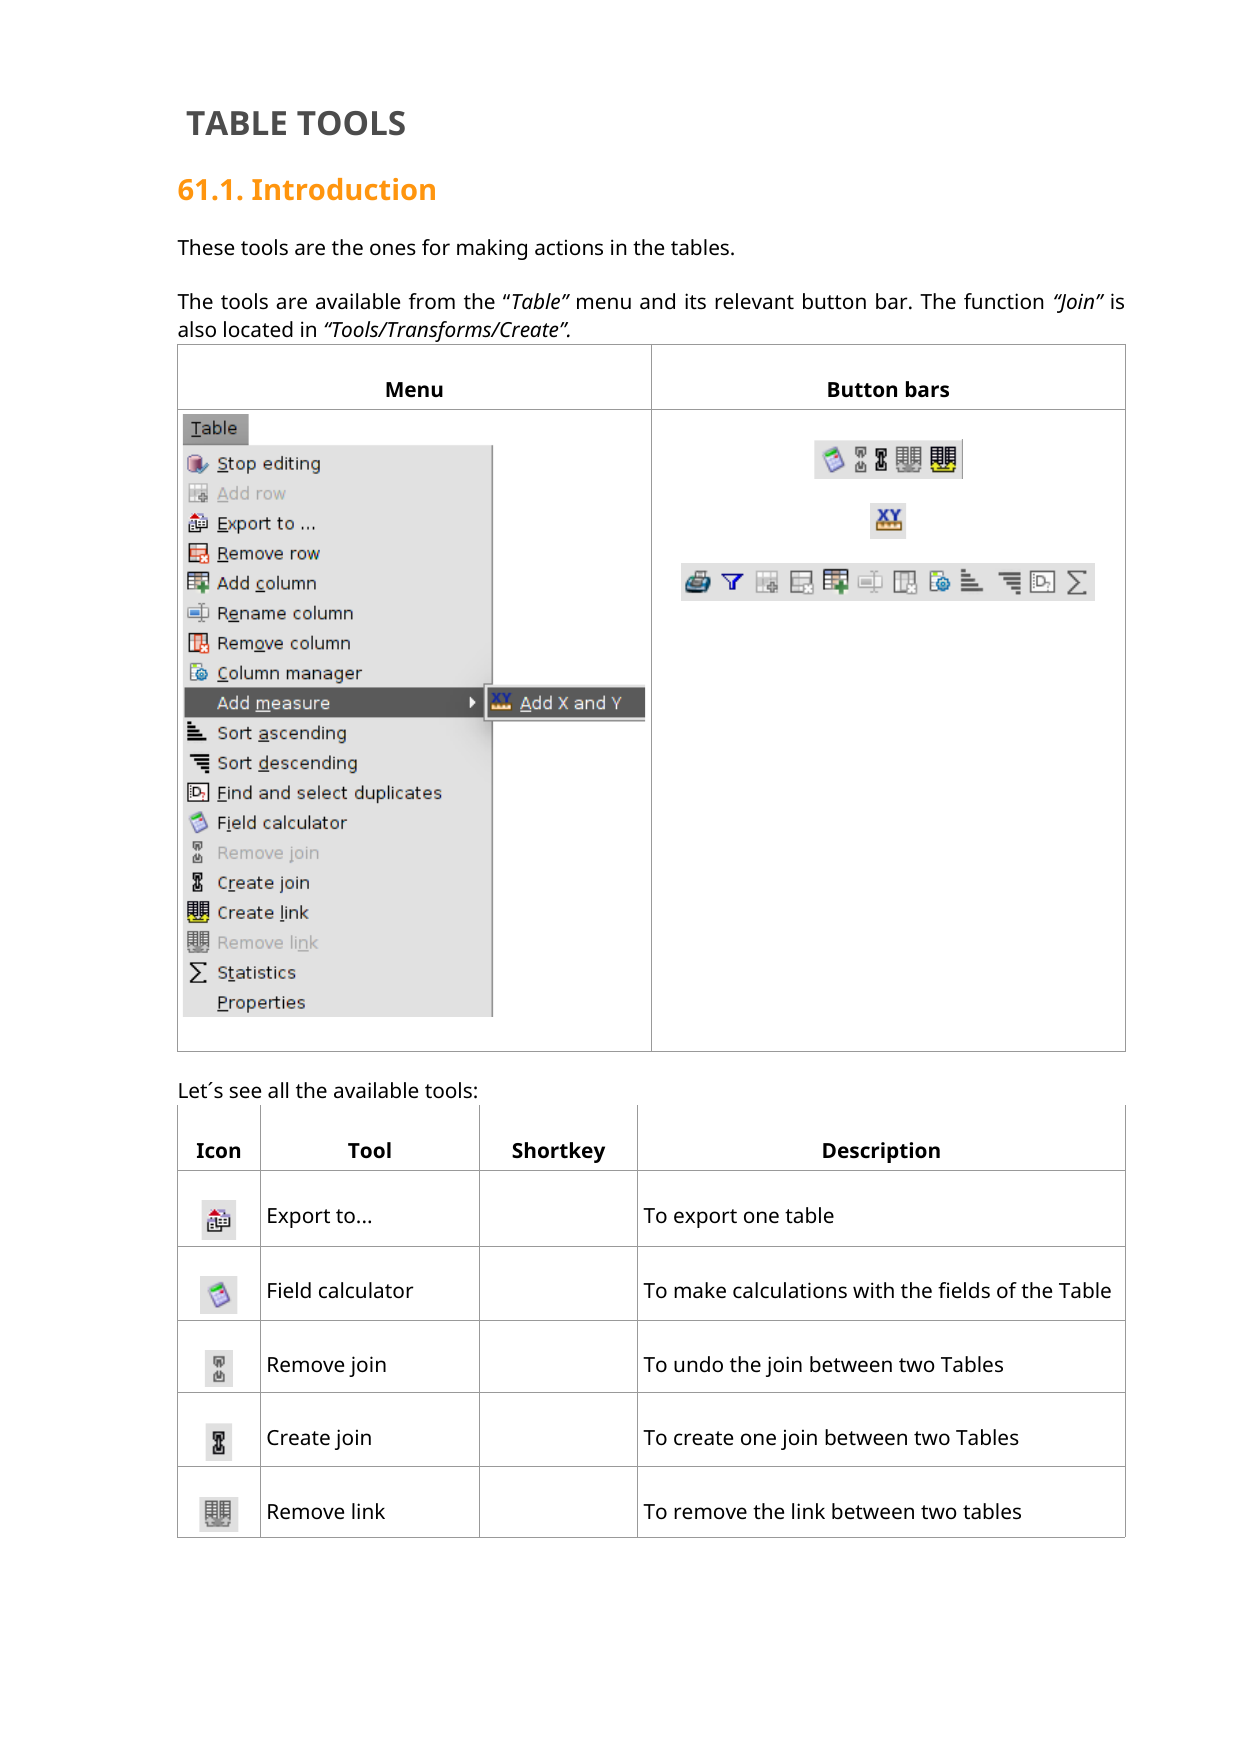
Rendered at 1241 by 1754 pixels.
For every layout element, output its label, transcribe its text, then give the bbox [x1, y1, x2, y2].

table_cell [178, 1321, 260, 1392]
picture [870, 503, 907, 539]
picture [182, 414, 646, 1017]
subtitle Table tools [177, 100, 1125, 145]
text These tools are the ones for making actions in the tables. [177, 233, 1125, 262]
table_header Icon [178, 1105, 260, 1170]
table_cell [178, 1393, 260, 1466]
picture [199, 1497, 239, 1532]
picture [813, 439, 963, 479]
picture [200, 1276, 238, 1314]
table_cell Export to... [261, 1171, 479, 1246]
table_cell [480, 1321, 637, 1392]
table_cell Remove link [261, 1467, 479, 1537]
table_header Menu [178, 345, 651, 409]
table_header Description [638, 1105, 1125, 1170]
table_cell [178, 1247, 260, 1319]
text The tools are available from the “Table” menu and its relevant button bar. The function “Join” is also located in “Tools/Transforms/Create”. [177, 287, 1125, 344]
table_cell To remove the link between two tables [638, 1467, 1125, 1537]
table_cell Create join [261, 1393, 479, 1466]
table_cell [178, 1467, 260, 1537]
table_cell [652, 410, 1125, 1051]
text Let´s see all the available tools: [177, 1077, 1125, 1105]
table_cell To make calculations with the fields of the Table [638, 1247, 1125, 1319]
picture [204, 1350, 233, 1387]
picture [201, 1200, 237, 1240]
table_cell Remove join [261, 1321, 479, 1392]
table_cell [178, 410, 651, 1051]
table_cell [480, 1393, 637, 1466]
table_header Tool [261, 1105, 479, 1170]
table_header Button bars [652, 345, 1125, 409]
table_cell [480, 1467, 637, 1537]
picture [681, 563, 1095, 601]
table_cell To undo the join between two Tables [638, 1321, 1125, 1392]
table_header Shortkey [480, 1105, 637, 1170]
table_cell To create one join between two Tables [638, 1393, 1125, 1466]
picture [205, 1422, 233, 1461]
subtitle 61.1. Introduction [177, 169, 1125, 208]
table_cell [178, 1171, 260, 1246]
table_cell Field calculator [261, 1247, 479, 1319]
table_cell [480, 1247, 637, 1319]
table_cell To export one table [638, 1171, 1125, 1246]
table_cell [480, 1171, 637, 1246]
